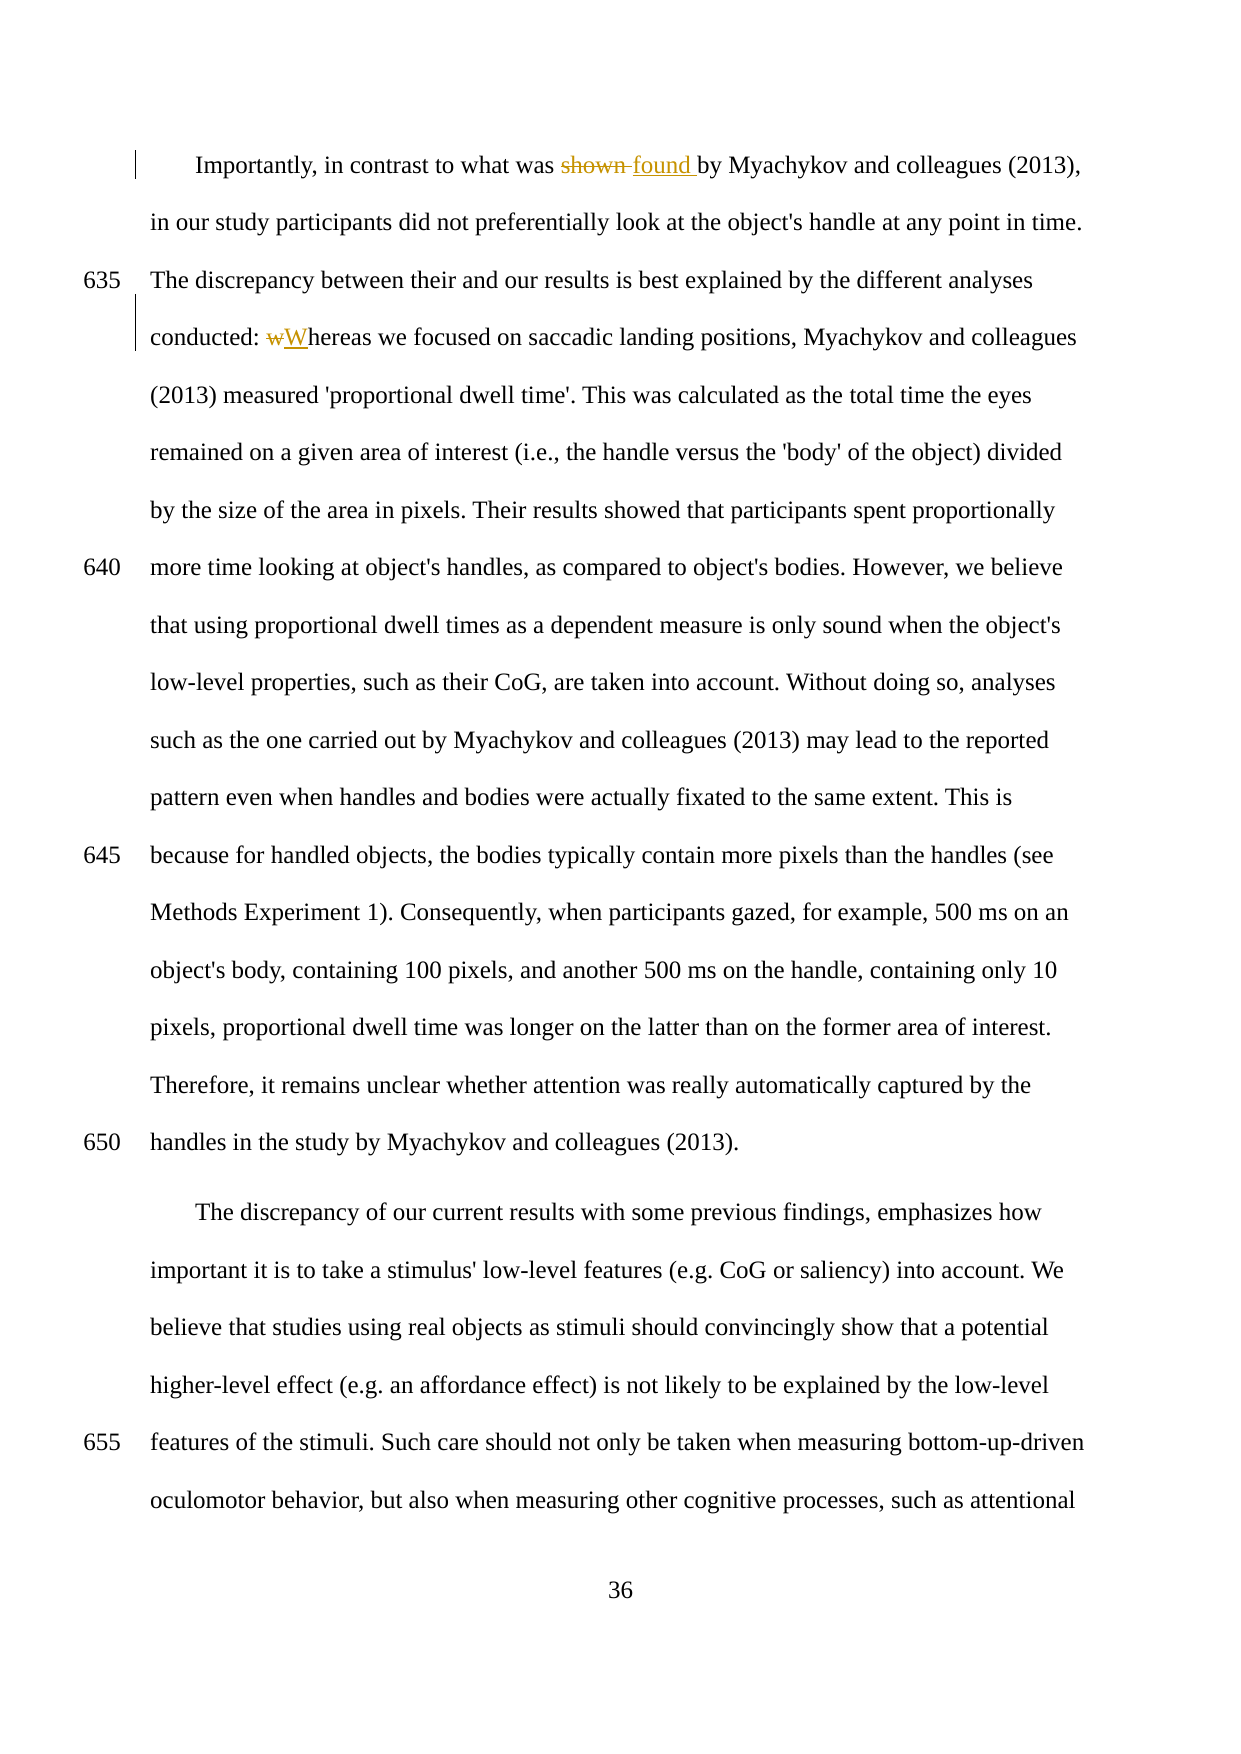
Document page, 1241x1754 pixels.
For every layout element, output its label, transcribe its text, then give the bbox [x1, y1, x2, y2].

text Importantly, in contrast to what was found by Myachykov and colleagues (2013), in our study participants did not preferentially look at the object's handle at any point in time. The discrepancy between their and our results is best explained by the different analyses conducted: Whereas we focused on saccadic landing positions, Myachykov and colleagues (2013) measured 'proportional dwell time'. This was calculated as the total time the eyes remained on a given area of interest (i.e., the handle versus the 'body' of the object) divided by the size of the area in pixels. Their results showed that participants spent proportionally more time looking at object's handles, as compared to object's bodies. However, we believe that using proportional dwell times as a dependent measure is only sound when the object's low-level properties, such as their CoG, are taken into account. Without doing so, analyses such as the one carried out by Myachykov and colleagues (2013) may lead to the reported pattern even when handles and bodies were actually fixated to the same extent. This is because for handled objects, the bodies typically contain more pixels than the handles (see Methods Experiment 1). Consequently, when participants gazed, for example, 500 ms on an object's body, containing 100 pixels, and another 500 ms on the handle, containing only 10 pixels, proportional dwell time was longer on the latter than on the former area of interest. Therefore, it remains unclear whether attention was really automatically captured by the handles in the study by Myachykov and colleagues (2013). [150, 150, 1091, 1156]
text The discrepancy of our current results with some previous findings, emphasizes how important it is to take a stimulus' low-level features (e.g. CoG or saliency) into account. We believe that studies using real objects as stimuli should convincingly show that a potential higher-level effect (e.g. an affordance effect) is not likely to be explained by the low-level features of the stimuli. Such care should not only be taken when measuring bottom-up-driven oculomotor behavior, but also when measuring other cognitive processes, such as attentional [150, 1197, 1091, 1514]
